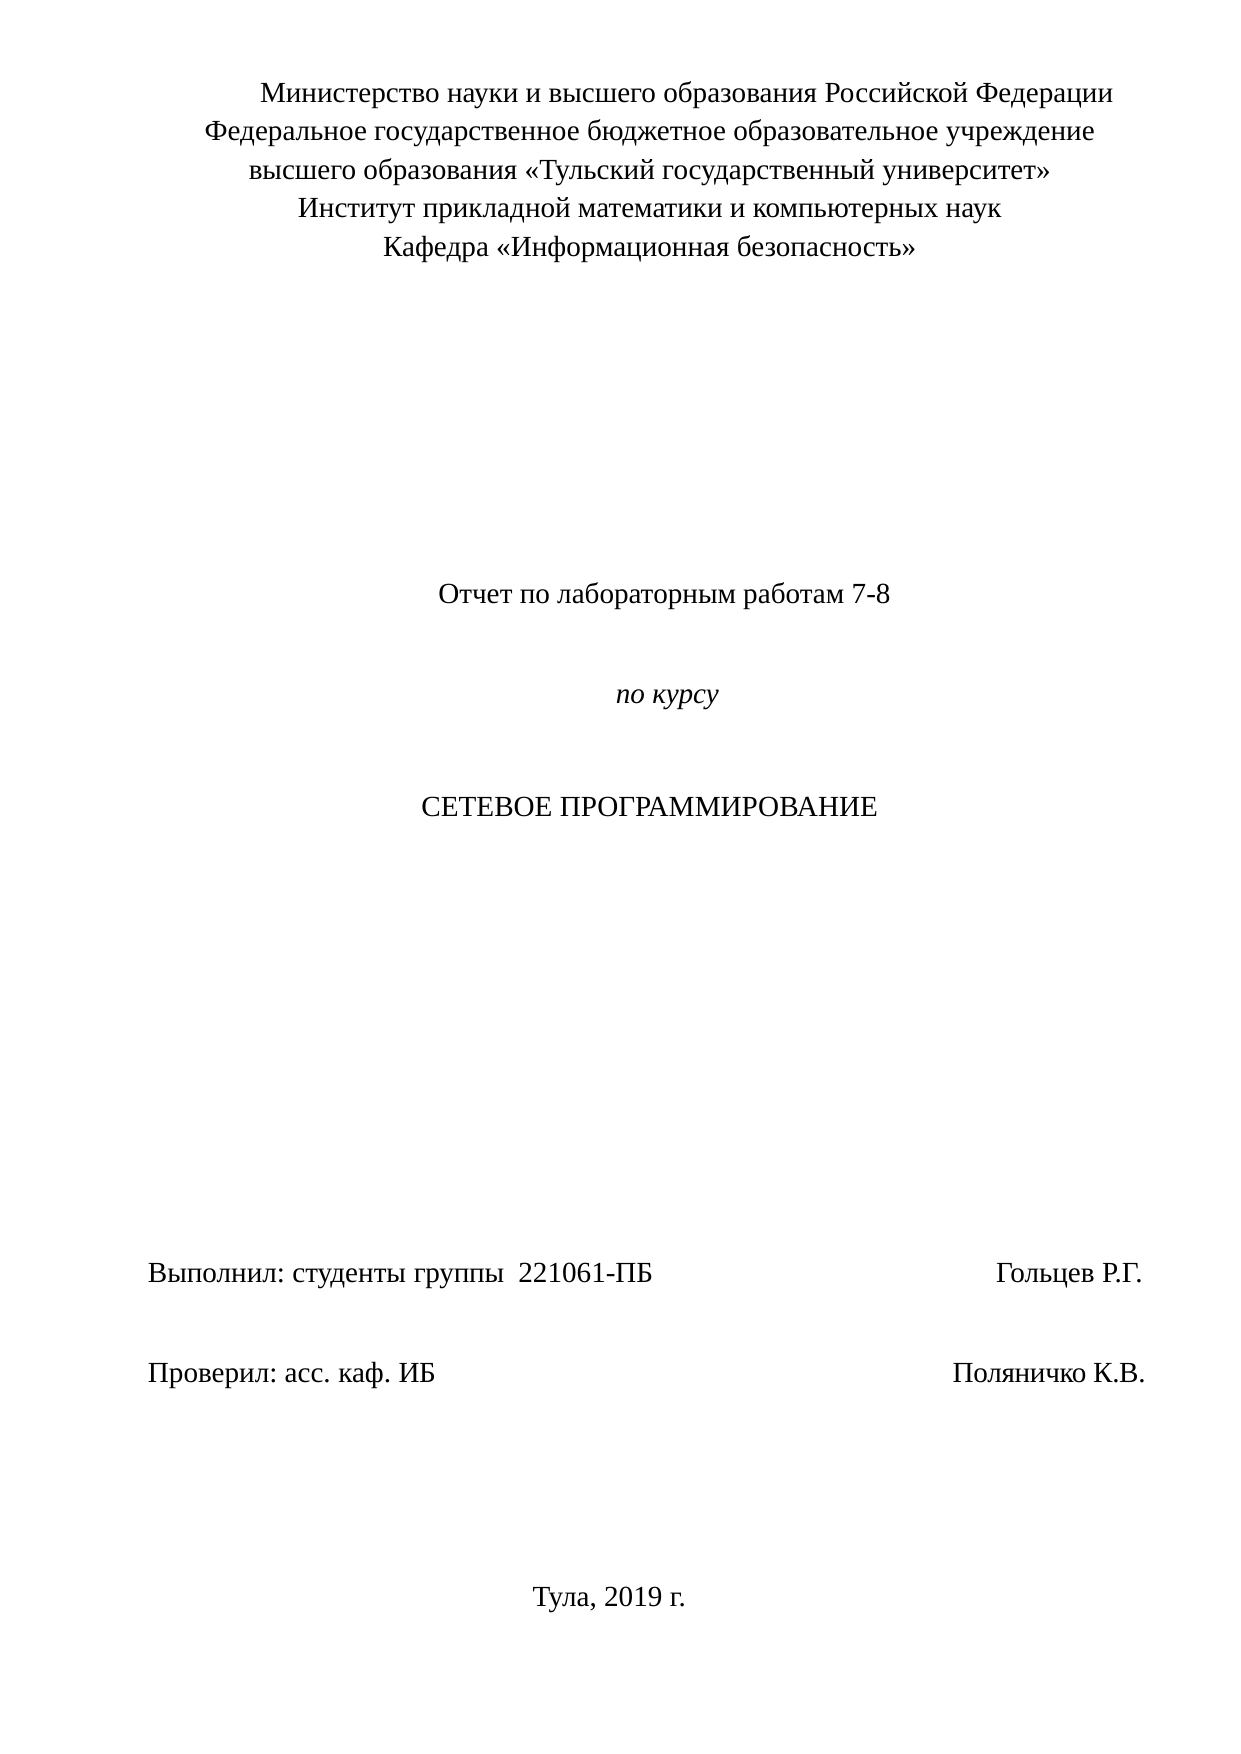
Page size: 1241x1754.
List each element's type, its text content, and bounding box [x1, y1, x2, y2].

text по курсу [334, 677, 1003, 710]
text СЕТЕВОЕ ПРОГРАММИРОВАНИЕ [148, 789, 1152, 823]
text Тула, 2019 г. [148, 1579, 996, 1613]
text Проверил: асс. каф. ИБ Поляничко К.В. [148, 1355, 1152, 1389]
text Выполнил: студенты группы 221061-ПБ Гольцев Р.Г. [148, 1255, 1152, 1288]
text Институт прикладной математики и компьютерных наук [148, 191, 1152, 224]
text Кафедра «Информационная безопасность» [148, 229, 1152, 263]
text Министерство науки и высшего образования Российской Федерации Федеральное государственное бюджетное образовательное учреждение высшего образования «Тульский государственный университет» [148, 75, 1152, 186]
text Отчет по лабораторным работам 7-8 [332, 576, 996, 609]
